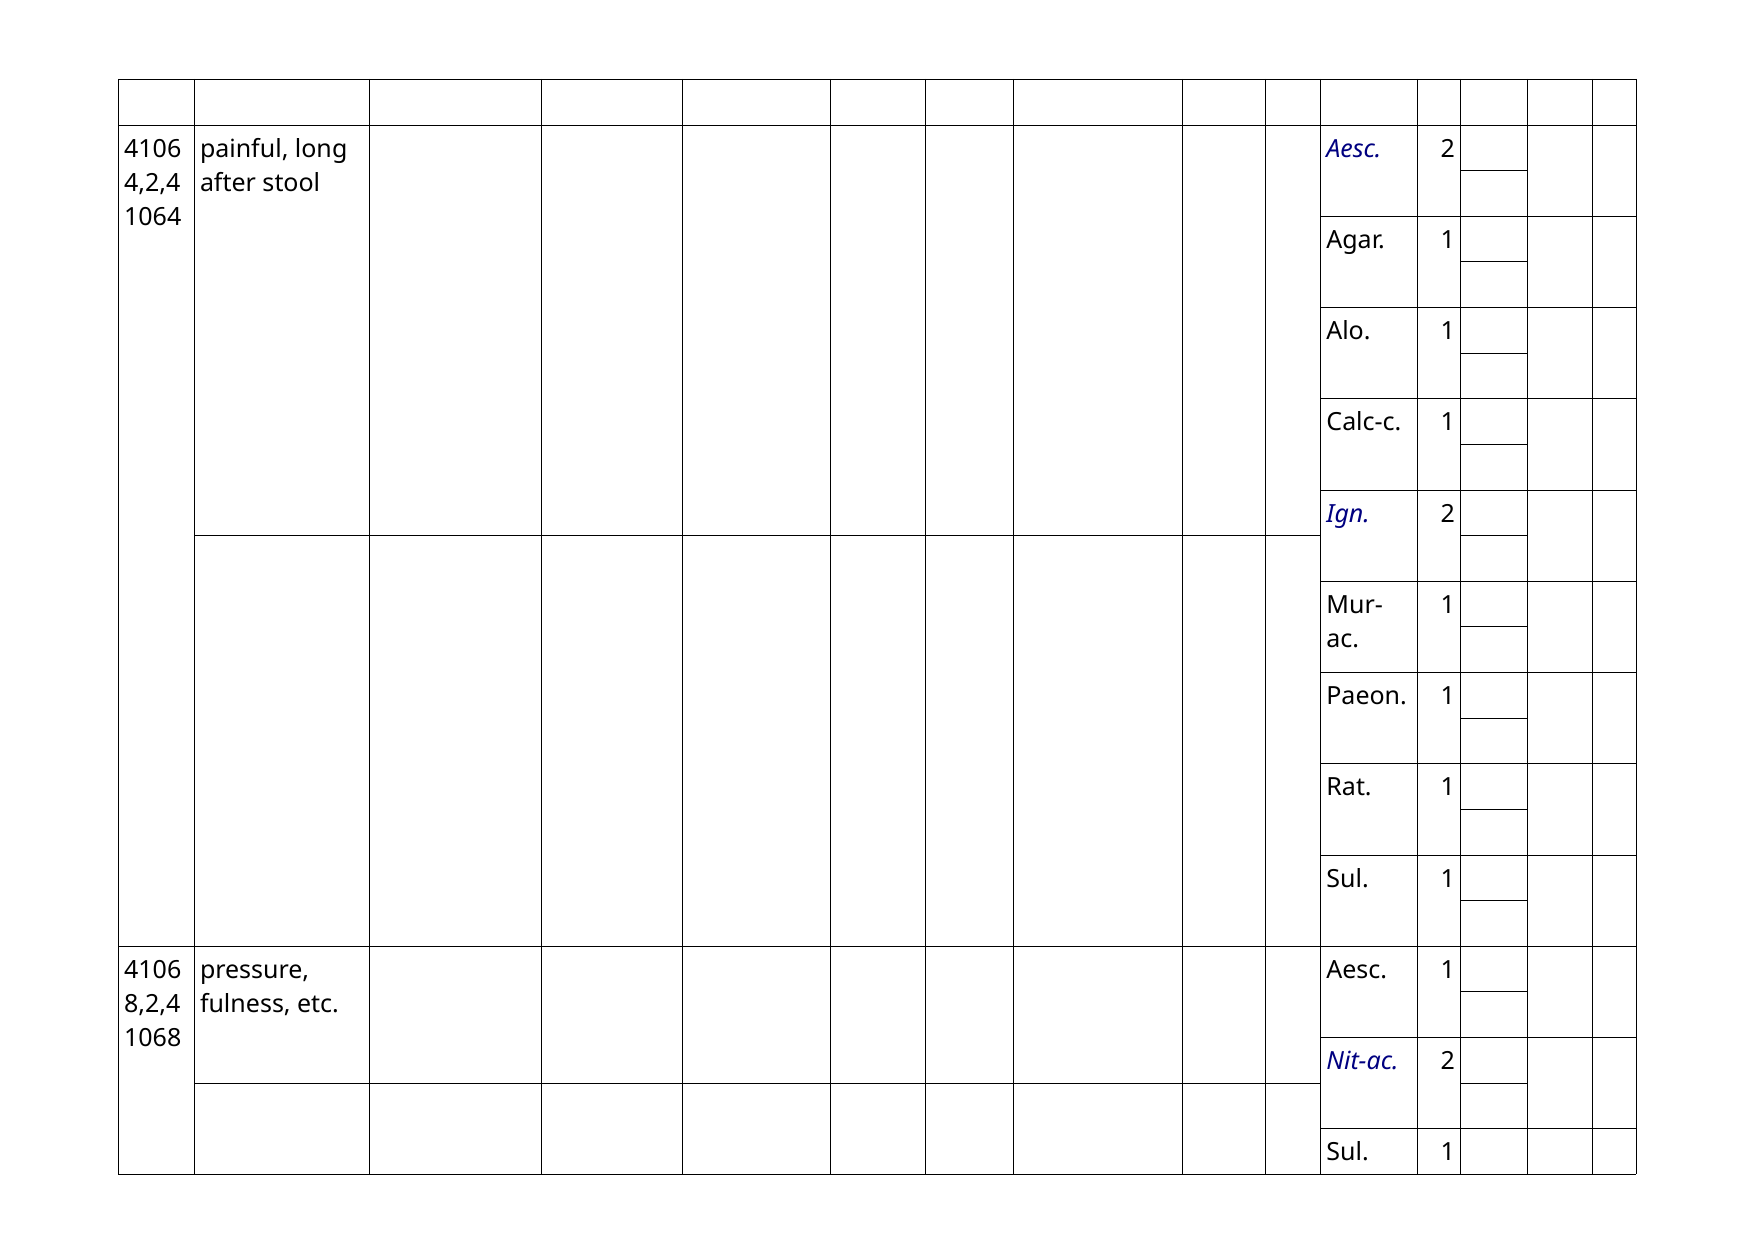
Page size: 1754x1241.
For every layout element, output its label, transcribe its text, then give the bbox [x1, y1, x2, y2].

table_cell 2 [1418, 126, 1460, 216]
table_cell [1461, 126, 1527, 170]
table_cell [1593, 764, 1636, 854]
table_cell [1266, 126, 1320, 535]
table_cell [926, 126, 1013, 535]
table_cell [1593, 1129, 1636, 1174]
table_cell [1528, 856, 1592, 946]
table_cell Rat. [1321, 764, 1417, 854]
table_cell [1461, 764, 1527, 809]
table_cell [1461, 582, 1527, 626]
table_cell [1528, 673, 1592, 763]
table_cell pressure, fulness, etc. [195, 947, 369, 1083]
table_cell 1 [1418, 856, 1460, 946]
table_cell [1461, 536, 1527, 581]
table_cell [1528, 582, 1592, 672]
table_cell [1461, 1084, 1527, 1128]
table_cell [1461, 1129, 1527, 1174]
table_cell [1528, 1129, 1592, 1174]
table_cell Sul. [1321, 1129, 1417, 1174]
table_cell [1593, 126, 1636, 216]
table_cell Ign. [1321, 491, 1417, 581]
table_cell [1593, 947, 1636, 1037]
table_cell [1183, 947, 1265, 1083]
table_cell [926, 80, 1013, 124]
table_cell 1 [1418, 217, 1460, 307]
table_cell [831, 947, 925, 1083]
table_cell [1528, 80, 1592, 124]
table_cell 1 [1418, 308, 1460, 398]
table_cell [1593, 80, 1636, 124]
table_cell [1183, 536, 1265, 946]
table_cell [1461, 856, 1527, 900]
table_cell [1528, 399, 1592, 489]
table_cell [1593, 582, 1636, 672]
table_cell [1593, 308, 1636, 398]
table_cell [1528, 764, 1592, 854]
table_cell Calc-c. [1321, 399, 1417, 489]
table_cell [1014, 947, 1182, 1083]
table_cell [1014, 126, 1182, 535]
table_cell [683, 126, 830, 535]
table_cell [1461, 217, 1527, 261]
table_cell [1528, 1038, 1592, 1128]
table_cell [1593, 217, 1636, 307]
table_cell [1593, 399, 1636, 489]
table_cell Paeon. [1321, 673, 1417, 763]
table_cell [683, 80, 830, 124]
table_cell [1528, 491, 1592, 581]
table_cell [1461, 719, 1527, 763]
table_cell [542, 80, 682, 124]
table_cell [1461, 308, 1527, 353]
table_cell 1 [1418, 1129, 1460, 1174]
table_cell [926, 947, 1013, 1083]
table_cell [1418, 80, 1460, 124]
table_cell Agar. [1321, 217, 1417, 307]
table_cell [1461, 171, 1527, 216]
table_cell [831, 126, 925, 535]
table_cell 41068,2,41068 [119, 947, 194, 1174]
table_cell [831, 80, 925, 124]
table_cell 1 [1418, 764, 1460, 854]
table_cell [1014, 80, 1182, 124]
table_cell [1461, 992, 1527, 1037]
table_cell [1461, 901, 1527, 946]
table_cell 2 [1418, 491, 1460, 581]
table_cell [1528, 308, 1592, 398]
table_cell Sul. [1321, 856, 1417, 946]
table_cell [1266, 536, 1320, 946]
table_cell [542, 126, 682, 535]
table_cell [542, 536, 682, 946]
table_cell [1461, 673, 1527, 718]
table_cell Mur-ac. [1321, 582, 1417, 672]
table_cell 41064,2,41064 [119, 126, 194, 946]
table_cell [926, 536, 1013, 946]
table_cell [1461, 262, 1527, 307]
table_cell [370, 80, 541, 124]
table_cell [1528, 126, 1592, 216]
table_cell [926, 1084, 1013, 1174]
table_cell [683, 947, 830, 1083]
table_cell 1 [1418, 582, 1460, 672]
table_cell [1593, 856, 1636, 946]
table_cell [1183, 80, 1265, 124]
table_cell [542, 1084, 682, 1174]
table_cell [195, 1084, 369, 1174]
table_cell [1183, 1084, 1265, 1174]
table_cell 1 [1418, 947, 1460, 1037]
table_cell [195, 80, 369, 124]
table_cell 2 [1418, 1038, 1460, 1128]
table_cell [1593, 1038, 1636, 1128]
table_cell [1183, 126, 1265, 535]
table_cell [1461, 80, 1527, 124]
table_cell [370, 126, 541, 535]
table_cell [1266, 1084, 1320, 1174]
table_cell [1461, 1038, 1527, 1083]
table_cell [370, 536, 541, 946]
table_cell [1461, 491, 1527, 535]
table_cell [1266, 947, 1320, 1083]
table_cell Aesc. [1321, 126, 1417, 216]
table_cell [683, 1084, 830, 1174]
table_cell Alo. [1321, 308, 1417, 398]
table_cell [1461, 947, 1527, 991]
table_cell [542, 947, 682, 1083]
table_cell [1593, 673, 1636, 763]
table_cell [1461, 810, 1527, 854]
table_cell [1528, 947, 1592, 1037]
table_cell [1593, 491, 1636, 581]
table_cell [370, 1084, 541, 1174]
table_cell [831, 536, 925, 946]
table_cell painful, long after stool [195, 126, 369, 535]
table_cell [1461, 445, 1527, 489]
table_cell Nit-ac. [1321, 1038, 1417, 1128]
table_cell [1461, 354, 1527, 398]
table_cell [119, 80, 194, 124]
table_cell Aesc. [1321, 947, 1417, 1037]
table_cell [370, 947, 541, 1083]
table_cell 1 [1418, 673, 1460, 763]
table_cell 1 [1418, 399, 1460, 489]
table_cell [1321, 80, 1417, 124]
table_cell [831, 1084, 925, 1174]
table_cell [1528, 217, 1592, 307]
table_cell [1461, 627, 1527, 672]
table_cell [683, 536, 830, 946]
table_cell [1461, 399, 1527, 444]
table_cell [1266, 80, 1320, 124]
table_cell [1014, 1084, 1182, 1174]
table_cell [195, 536, 369, 946]
table_cell [1014, 536, 1182, 946]
